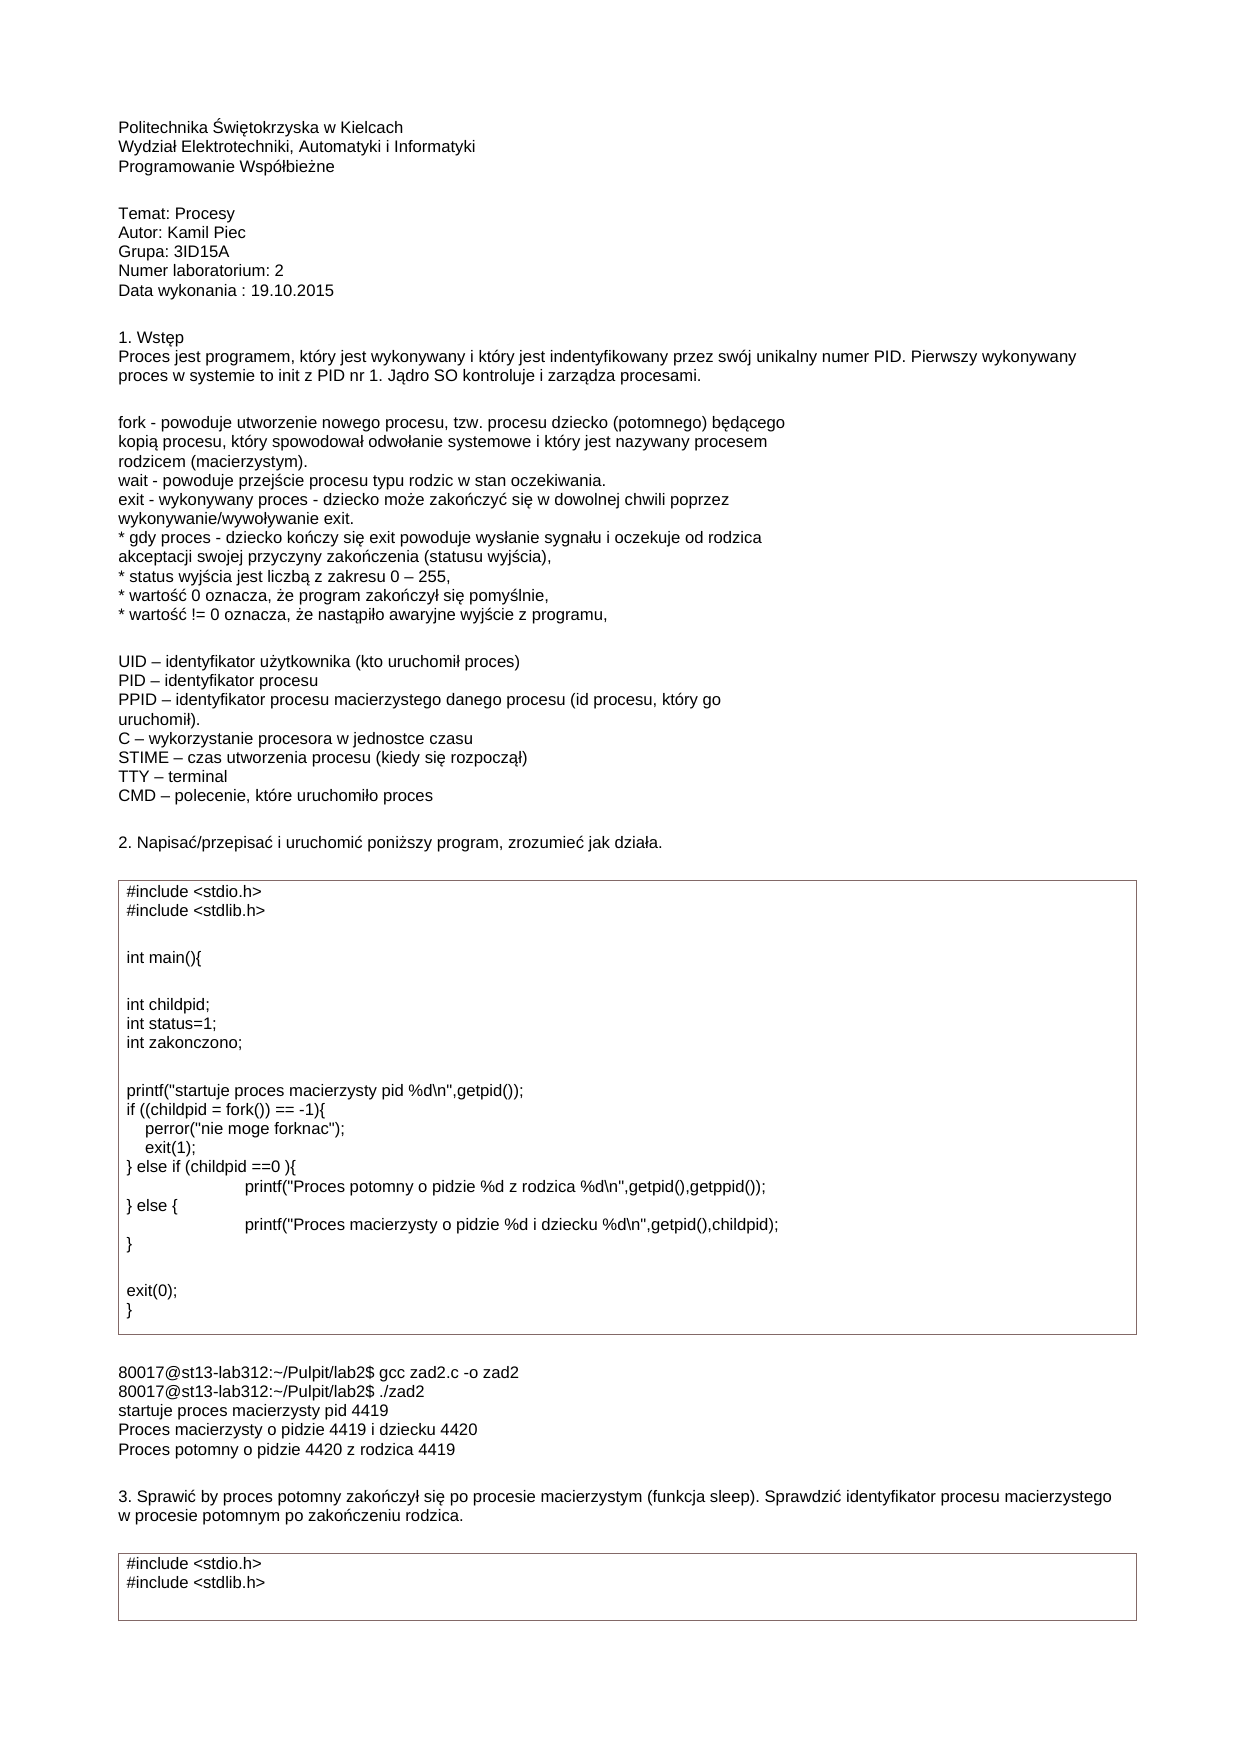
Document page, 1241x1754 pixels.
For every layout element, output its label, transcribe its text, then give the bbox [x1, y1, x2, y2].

text Proces jest programem, który jest wykonywany i który jest indentyfikowany przez swój unikalny numer PID. Pierwszy wykonywany proces w systemie to init z PID nr 1. Jądro SO kontroluje i zarządza procesami. [118, 347, 1122, 385]
text CMD – polecenie, które uruchomiło proces [118, 786, 1122, 805]
text * wartość 0 oznacza, że program zakończył się pomyślnie, [118, 586, 1122, 605]
text uruchomił). [118, 709, 1122, 728]
text Wydział Elektrotechniki, Automatyki i Informatyki [118, 137, 1122, 156]
text Proces potomny o pidzie 4420 z rodzica 4419 [118, 1439, 1122, 1458]
text * gdy proces - dziecko kończy się exit powoduje wysłanie sygnału i oczekuje od rodzica [118, 528, 1122, 547]
text akceptacji swojej przyczyny zakończenia (statusu wyjścia), [118, 547, 1122, 566]
text PID – identyfikator procesu [118, 671, 1122, 690]
text rodzicem (macierzystym). [118, 451, 1122, 471]
text wykonywanie/wywoływanie exit. [118, 509, 1122, 528]
table_header #include <stdio.h> #include <stdlib.h> int main(){ int childpid; int status=1; int zakonczono; printf("startuje proces macierzysty pid %d\n",getpid()); if ((childpid = fork()) == -1){ perror("nie moge forknac"); exit(1); } else if (childpid ==0 ){ printf("Proces potomny o pidzie %d z rodzica %d\n",getpid(),getppid()); } else { printf("Proces macierzysty o pidzie %d i dziecku %d\n",getpid(),childpid); } exit(0); } [119, 881, 1136, 1334]
text TTY – terminal [118, 767, 1122, 786]
text fork - powoduje utworzenie nowego procesu, tzw. procesu dziecko (potomnego) będącego [118, 413, 1122, 432]
text * wartość != 0 oznacza, że nastąpiło awaryjne wyjście z programu, [118, 605, 1122, 624]
text Temat: Procesy [118, 204, 1122, 223]
text PPID – identyfikator procesu macierzystego danego procesu (id procesu, który go [118, 690, 1122, 709]
text STIME – czas utworzenia procesu (kiedy się rozpoczął) [118, 748, 1122, 767]
text exit - wykonywany proces - dziecko może zakończyć się w dowolnej chwili poprzez [118, 490, 1122, 509]
text Proces macierzysty o pidzie 4419 i dziecku 4420 [118, 1420, 1122, 1439]
text 2. Napisać/przepisać i uruchomić poniższy program, zrozumieć jak działa. [118, 833, 1122, 852]
text Numer laboratorium: 2 [118, 261, 1122, 280]
table_header #include <stdio.h> #include <stdlib.h> [119, 1554, 1136, 1620]
text startuje proces macierzysty pid 4419 [118, 1401, 1122, 1420]
text Politechnika Świętokrzyska w Kielcach [118, 118, 1122, 137]
text 1. Wstęp [118, 327, 1122, 347]
text 3. Sprawić by proces potomny zakończył się po procesie macierzystym (funkcja sleep). Sprawdzić identyfikator procesu macierzystego w procesie potomnym po zakończeniu rodzica. [118, 1487, 1122, 1525]
text kopią procesu, który spowodował odwołanie systemowe i który jest nazywany procesem [118, 432, 1122, 451]
text Grupa: 3ID15A [118, 242, 1122, 261]
text C – wykorzystanie procesora w jednostce czasu [118, 728, 1122, 748]
text 80017@st13-lab312:~/Pulpit/lab2$ gcc zad2.c -o zad2 [118, 1363, 1122, 1382]
text wait - powoduje przejście procesu typu rodzic w stan oczekiwania. [118, 471, 1122, 490]
text UID – identyfikator użytkownika (kto uruchomił proces) [118, 652, 1122, 671]
text Autor: Kamil Piec [118, 223, 1122, 242]
text * status wyjścia jest liczbą z zakresu 0 – 255, [118, 566, 1122, 586]
text 80017@st13-lab312:~/Pulpit/lab2$ ./zad2 [118, 1382, 1122, 1401]
text Data wykonania : 19.10.2015 [118, 280, 1122, 299]
text Programowanie Współbieżne [118, 156, 1122, 176]
